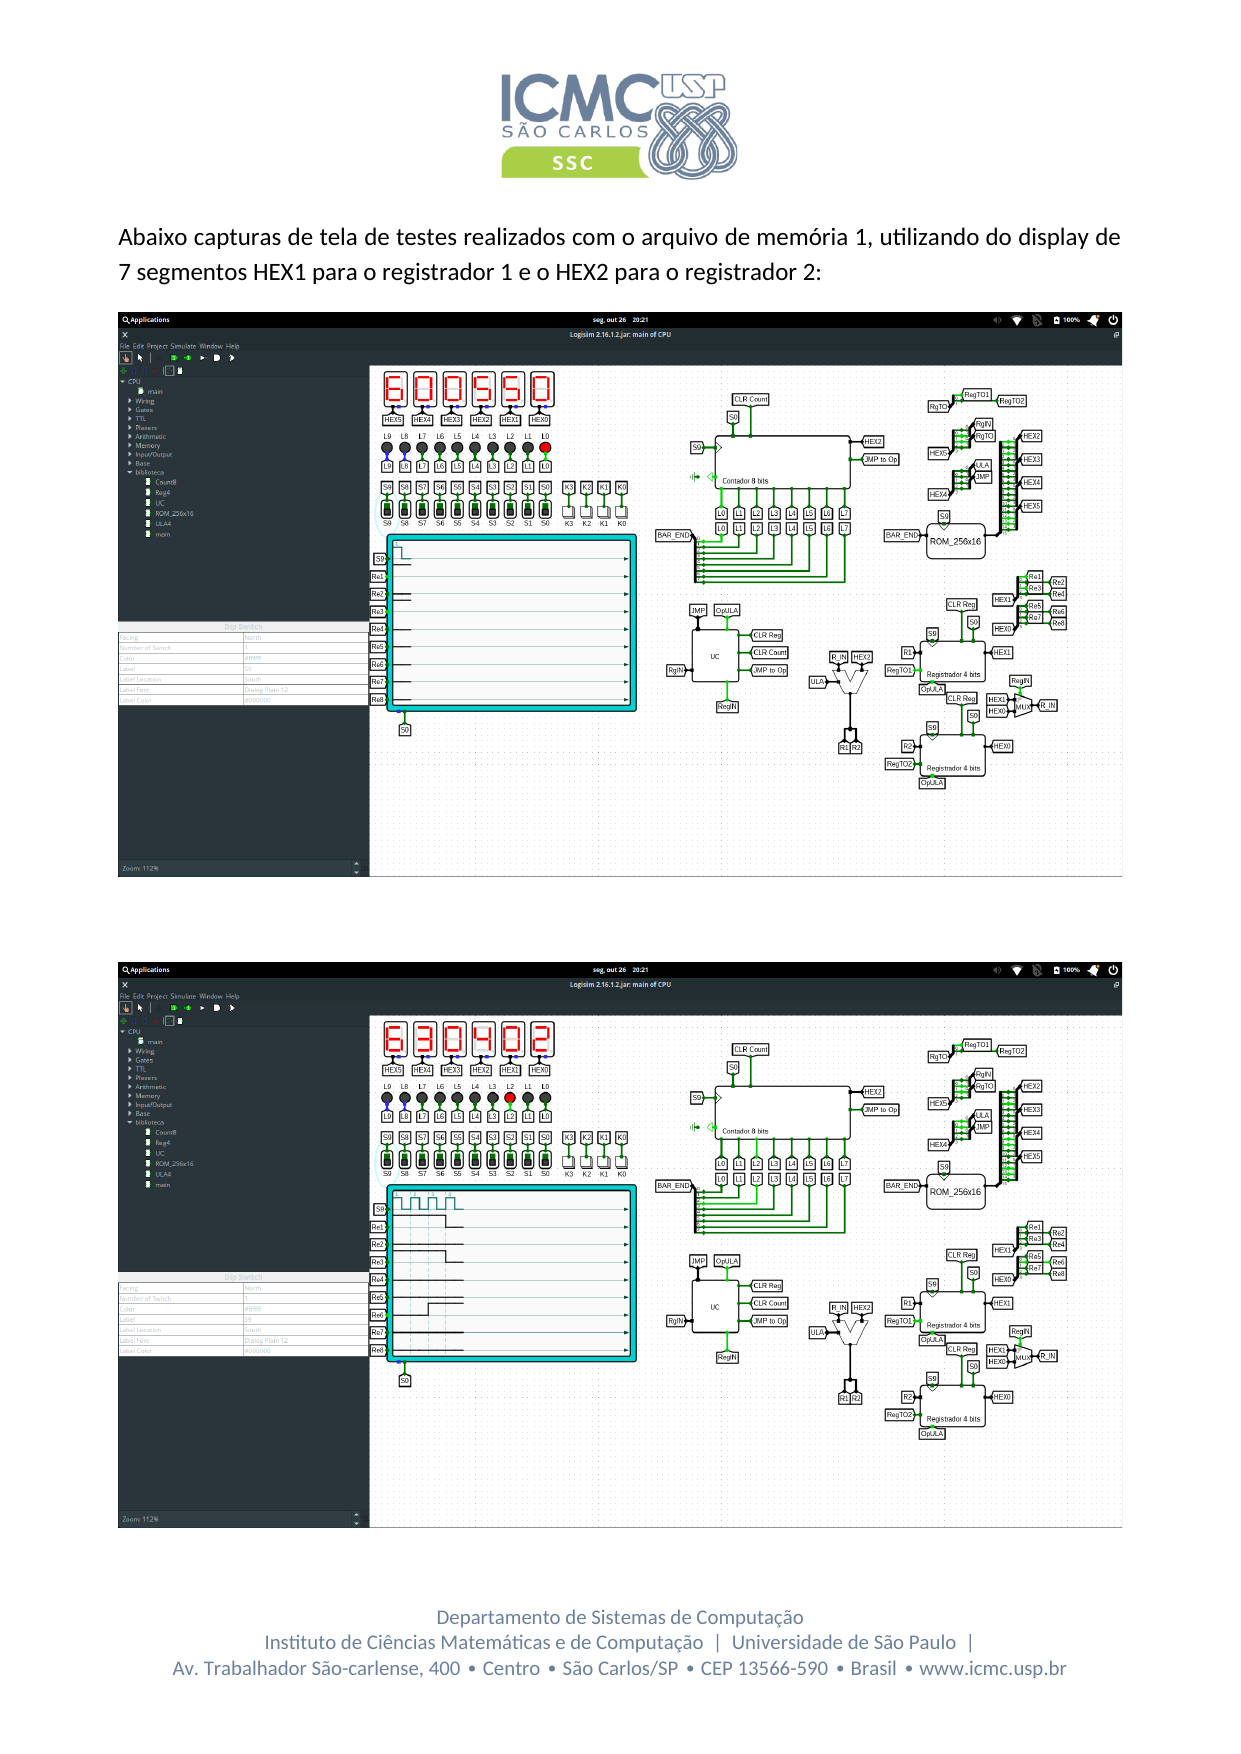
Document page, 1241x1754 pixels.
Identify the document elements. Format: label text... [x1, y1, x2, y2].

picture [118, 962, 1123, 1528]
text Abaixo capturas de tela de testes realizados com o arquivo de memória 1, utilizando do display de 7 segmentos HEX1 para o registrador 1 e o HEX2 para o registrador 2: [118, 222, 1122, 287]
picture [118, 312, 1123, 877]
picture [501, 73, 738, 180]
